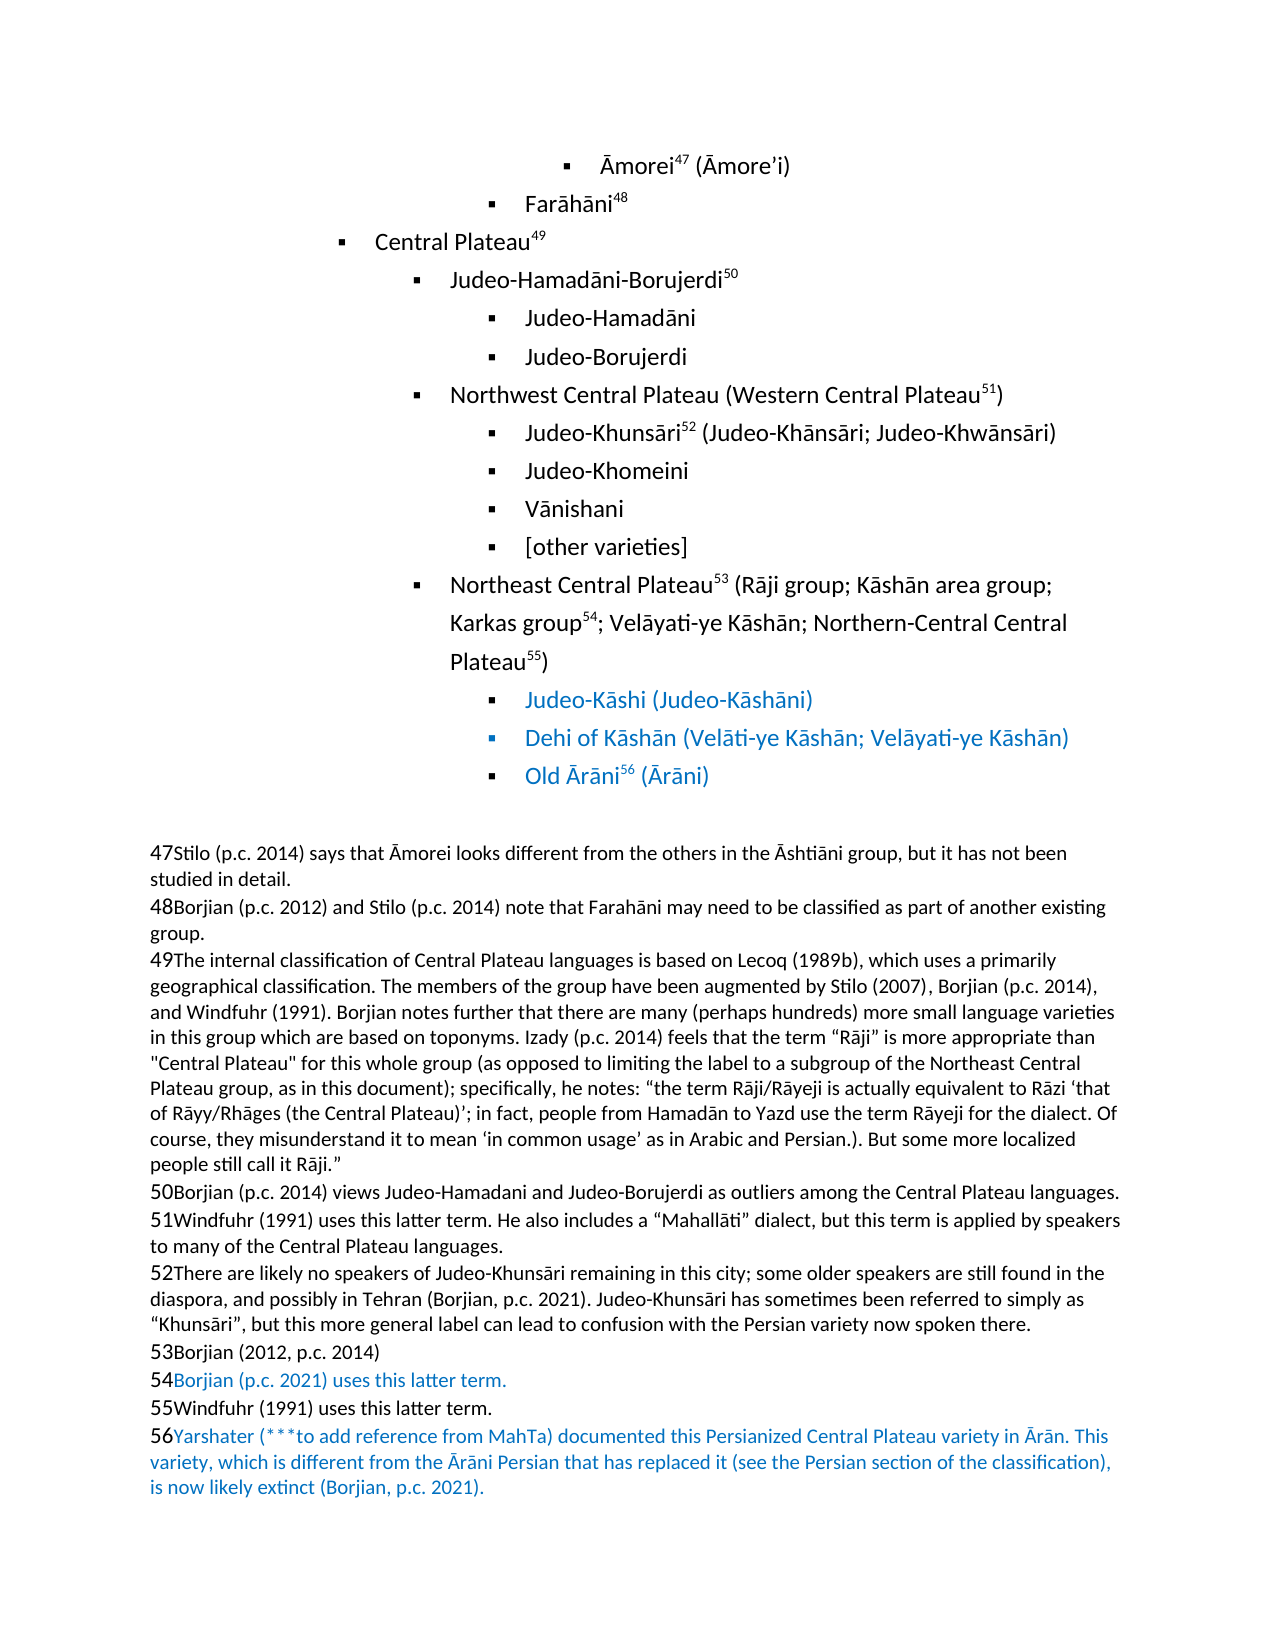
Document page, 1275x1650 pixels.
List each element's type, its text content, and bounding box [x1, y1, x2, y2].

list Northwest Central Plateau (Western Central Plateau) [412, 379, 1125, 409]
list Judeo-Hamadāni-Borujerdi [412, 264, 1125, 295]
list Farāhāni [487, 188, 1125, 219]
list Vānishani [487, 493, 1125, 524]
list Windfuhr (1991) uses this latter term. [150, 1393, 1125, 1421]
list Stilo (p.c. 2014) says that Āmorei looks different from the others in the Āshtiāni group, but it has not been studied in detail. [150, 838, 1125, 892]
list Judeo-Borujerdi [487, 341, 1125, 371]
list Northeast Central Plateau (Rāji group; Kāshān area group; Karkas group; Velāyati-ye Kāshān; Northern-Central Central Plateau) [412, 569, 1125, 676]
list Borjian (p.c. 2021) uses this latter term. [150, 1365, 1125, 1393]
list [other varieties] [487, 531, 1125, 562]
list The internal classification of Central Plateau languages is based on Lecoq (1989b), which uses a primarily geographical classification. The members of the group have been augmented by Stilo (2007), Borjian (p.c. 2014), and Windfuhr (1991). Borjian notes further that there are many (perhaps hundreds) more small language varieties in this group which are based on toponyms. Izady (p.c. 2014) feels that the term “Rāji” is more appropriate than "Central Plateau" for this whole group (as opposed to limiting the label to a subgroup of the Northeast Central Plateau group, as in this document); specifically, he notes: “the term Rāji/Rāyeji is actually equivalent to Rāzi ‘that of Rāyy/Rhāges (the Central Plateau)’; in fact, people from Hamadān to Yazd use the term Rāyeji for the dialect. Of course, they misunderstand it to mean ‘in common usage’ as in Arabic and Persian.). But some more localized people still call it Rāji.” [150, 945, 1125, 1177]
list There are likely no speakers of Judeo-Khunsāri remaining in this city; some older speakers are still found in the diaspora, and possibly in Tehran (Borjian, p.c. 2021). Judeo-Khunsāri has sometimes been referred to simply as “Khunsāri”, but this more general label can lead to confusion with the Persian variety now spoken there. [150, 1258, 1125, 1337]
list Yarshater (***to add reference from MahTa) documented this Persianized Central Plateau variety in Ārān. This variety, which is different from the Ārāni Persian that has replaced it (see the Persian section of the classification), is now likely extinct (Borjian, p.c. 2021). [150, 1421, 1125, 1500]
list Judeo-Kāshi (Judeo-Kāshāni) [487, 684, 1125, 714]
list Windfuhr (1991) uses this latter term. He also includes a “Mahallāti” dialect, but this term is applied by speakers to many of the Central Plateau languages. [150, 1205, 1125, 1258]
list Borjian (p.c. 2014) views Judeo-Hamadani and Judeo-Borujerdi as outliers among the Central Plateau languages. [150, 1177, 1125, 1205]
list Old Ārāni (Ārāni) [487, 760, 1125, 791]
list Judeo-Khomeini [487, 455, 1125, 486]
list Central Plateau [337, 226, 1125, 257]
list Judeo-Khunsāri (Judeo-Khānsāri; Judeo-Khwānsāri) [487, 417, 1125, 447]
list Borjian (p.c. 2012) and Stilo (p.c. 2014) note that Farahāni may need to be classified as part of another existing group. [150, 892, 1125, 945]
list Dehi of Kāshān (Velāti-ye Kāshān; Velāyati-ye Kāshān) [487, 722, 1125, 752]
list Āmorei (Āmore’i) [562, 150, 1125, 181]
list Judeo-Hamadāni [487, 302, 1125, 333]
list Borjian (2012, p.c. 2014) [150, 1337, 1125, 1365]
